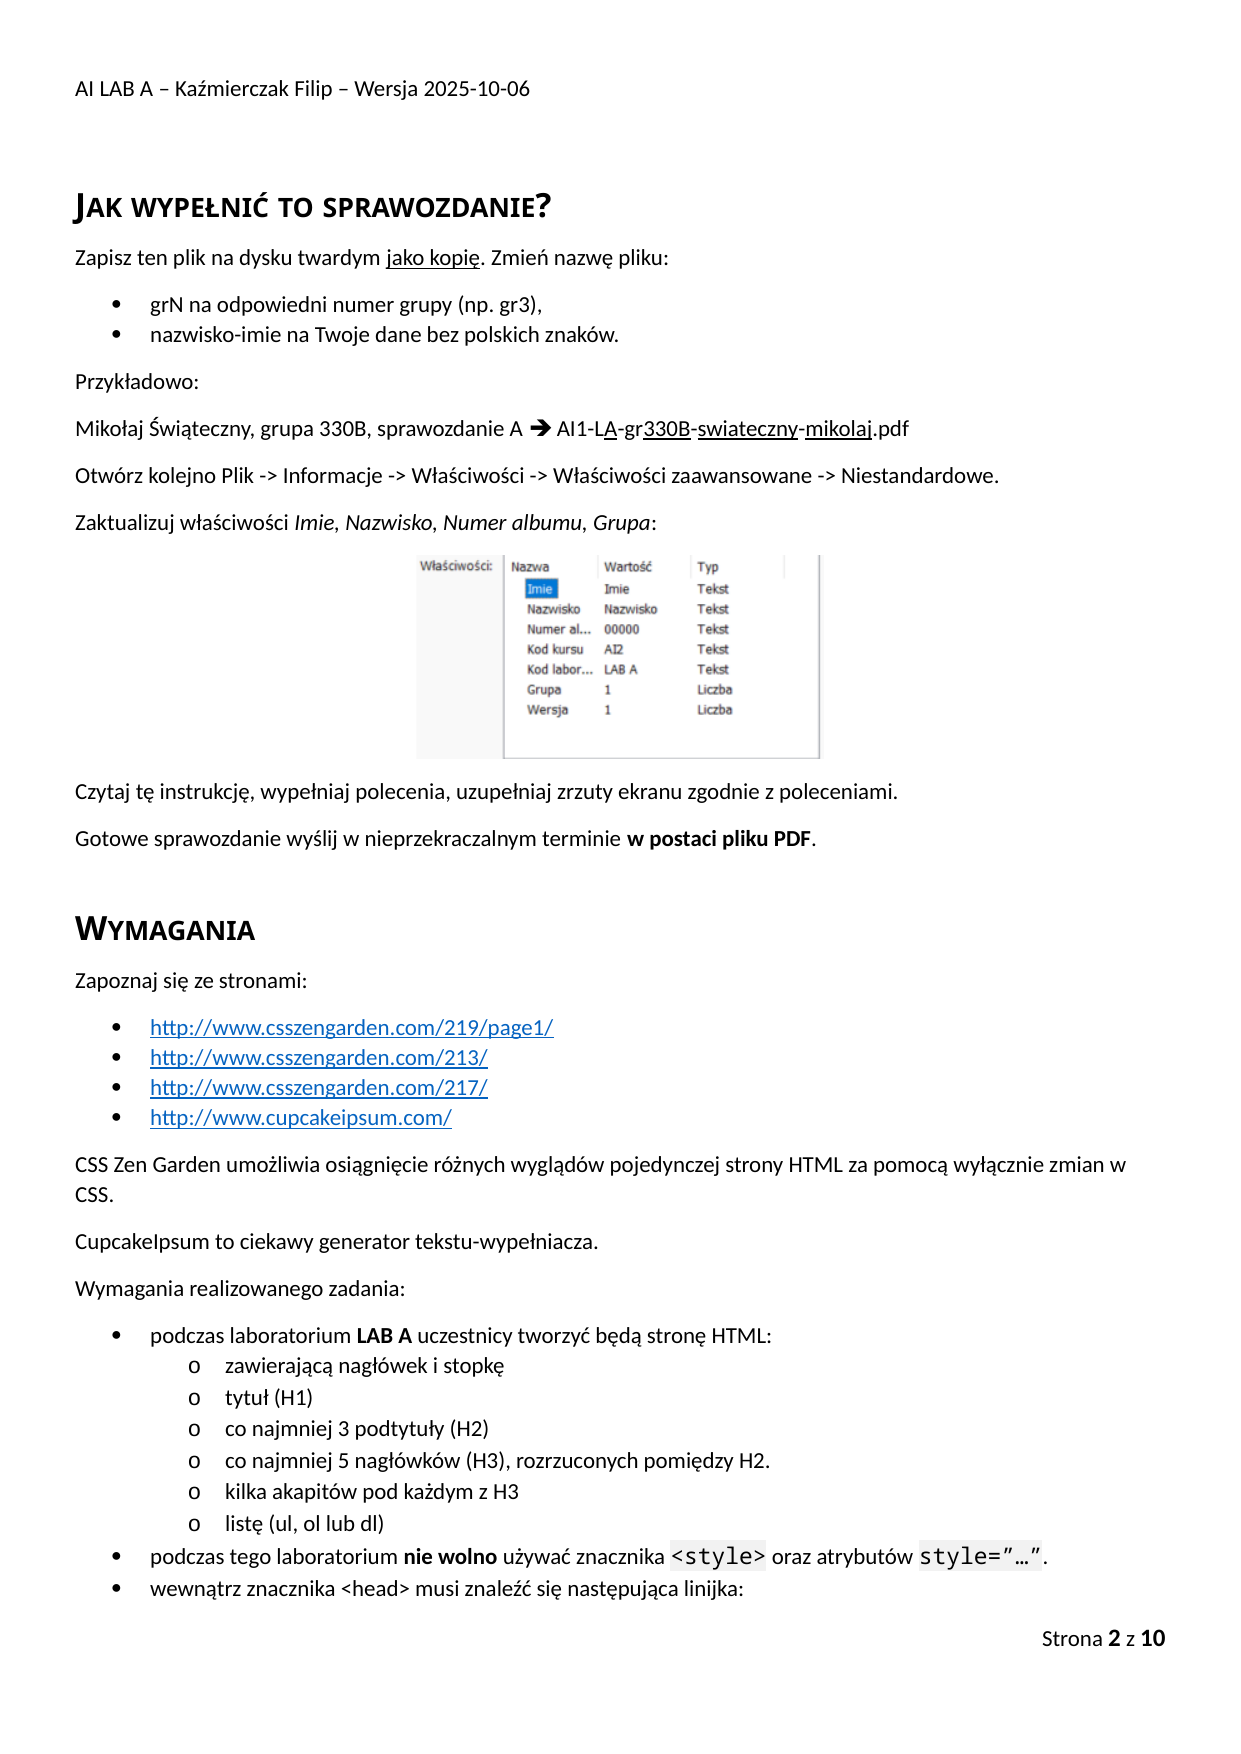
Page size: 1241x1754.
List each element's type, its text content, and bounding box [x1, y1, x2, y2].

list grN na odpowiedni numer grupy (np. gr3), [112, 290, 1165, 318]
text CSS Zen Garden umożliwia osiągnięcie różnych wyglądów pojedynczej strony HTML za pomocą wyłącznie zmian w CSS. [75, 1150, 1165, 1209]
text Otwórz kolejno Plik -> Informacje -> Właściwości -> Właściwości zaawansowane -> Niestandardowe. [75, 461, 1165, 489]
list podczas tego laboratorium nie wolno używać znacznika <style> oraz atrybutów style=”…”. [1042, 1540, 1165, 1571]
text Gotowe sprawozdanie wyślij w nieprzekraczalnym terminie w postaci pliku PDF. [75, 824, 1165, 852]
text Mikołaj Świąteczny, grupa 330B, sprawozdanie A  AI1-LA-gr330B-swiateczny-mikolaj.pdf [75, 414, 1165, 442]
text Czytaj tę instrukcję, wypełniaj polecenia, uzupełniaj zrzuty ekranu zgodnie z poleceniami. [75, 777, 1165, 806]
list co najmniej 3 podtytuły (H2) [187, 1414, 1165, 1443]
list http://www.cupcakeipsum.com/ [112, 1103, 1165, 1132]
list podczas laboratorium LAB A uczestnicy tworzyć będą stronę HTML: [112, 1321, 1165, 1349]
list podczas tego laboratorium nie wolno używać znacznika <style> oraz atrybutów style=”…”. [766, 1540, 919, 1571]
list co najmniej 5 nagłówków (H3), rozrzuconych pomiędzy H2. [187, 1446, 1165, 1475]
subtitle Jak wypełnić to sprawozdanie? [75, 182, 1165, 227]
list tytuł (H1) [187, 1383, 1165, 1412]
text CupcakeIpsum to ciekawy generator tekstu-wypełniacza. [75, 1227, 1165, 1256]
list kilka akapitów pod każdym z H3 [187, 1477, 1165, 1506]
subtitle Wymagania [75, 904, 1165, 950]
list podczas tego laboratorium nie wolno używać znacznika <style> oraz atrybutów style=”…”. [112, 1540, 670, 1571]
picture [416, 555, 824, 759]
list nazwisko-imie na Twoje dane bez polskich znaków. [112, 321, 1165, 348]
text Wymagania realizowanego zadania: [75, 1274, 1165, 1302]
list http://www.csszengarden.com/213/ [112, 1043, 1165, 1071]
text Przykładowo: [75, 367, 1165, 395]
list listę (ul, ol lub dl) [187, 1509, 1165, 1538]
list zawierającą nagłówek i stopkę [187, 1351, 1165, 1381]
list wewnątrz znacznika <head> musi znaleźć się następująca linijka: [112, 1574, 1165, 1602]
list http://www.csszengarden.com/217/ [112, 1073, 1165, 1101]
text Zapoznaj się ze stronami: [75, 966, 1165, 994]
text Zapisz ten plik na dysku twardym jako kopię. Zmień nazwę pliku: [75, 243, 1165, 271]
text Zaktualizuj właściwości Imie, Nazwisko, Numer albumu, Grupa: [75, 508, 1165, 536]
list http://www.csszengarden.com/219/page1/ [112, 1013, 1165, 1041]
